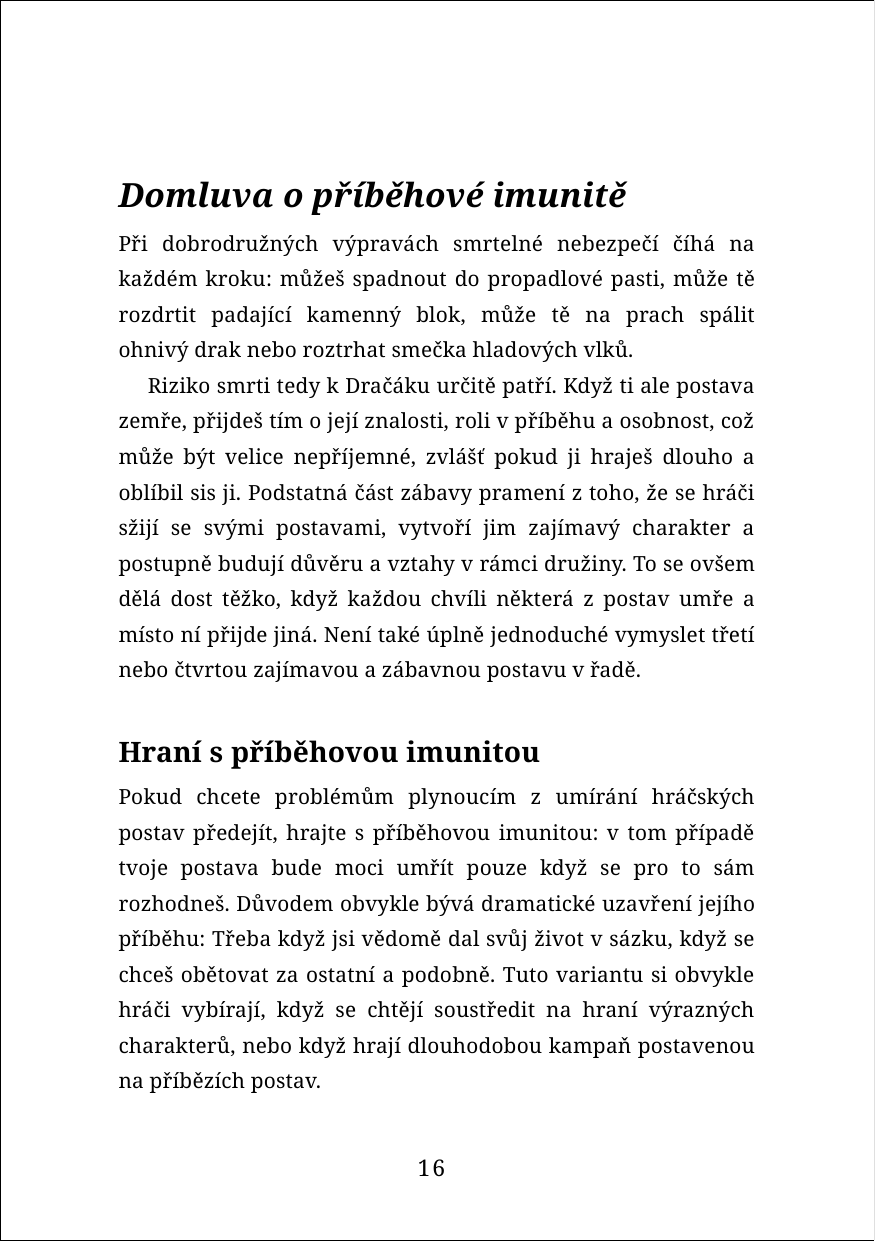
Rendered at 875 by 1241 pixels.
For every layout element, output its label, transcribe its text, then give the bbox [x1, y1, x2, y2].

subtitle Hraní s příběhovou imunitou [118, 732, 756, 770]
text Pokud chcete problémům plynoucím z umírání hráčských postav předejít, hrajte s příběhovou imunitou: v tom případě tvoje postava bude moci umřít pouze když se pro to sám rozhodneš. Důvodem obvykle bývá dramatické uzavření jejího příběhu: Třeba když jsi vědomě dal svůj život v sázku, když se chceš obětovat za ostatní a podobně. Tuto variantu si obvykle hráči vybírají, když se chtějí soustředit na hraní výrazných charakterů, nebo když hrají dlouhodobou kampaň postavenou na příbězích postav. [118, 782, 756, 1095]
text Při dobrodružných výpravách smrtelné nebezpečí číhá na každém kroku: můžeš spadnout do propadlové pasti, může tě rozdrtit padající kamenný blok, může tě na prach spálit ohnivý drak nebo roztrhat smečka hladových vlků. Riziko smrti tedy k Dračáku určitě patří. Když ti ale postava zemře, přijdeš tím o její znalosti, roli v příběhu a osobnost, což může být velice nepříjemné, zvlášť pokud ji hraješ dlouho a oblíbil sis ji. Podstatná část zábavy pramení z toho, že se hráči sžijí se svými postavami, vytvoří jim zajímavý charakter a postupně budují důvěru a vztahy v rámci družiny. To se ovšem dělá dost těžko, když každou chvíli některá z postav umře a místo ní přijde jiná. Není také úplně jednoduché vymyslet třetí nebo čtvrtou zajímavou a zábavnou postavu v řadě. [118, 229, 756, 684]
subtitle Domluva o příběhové imunitě [118, 172, 756, 217]
